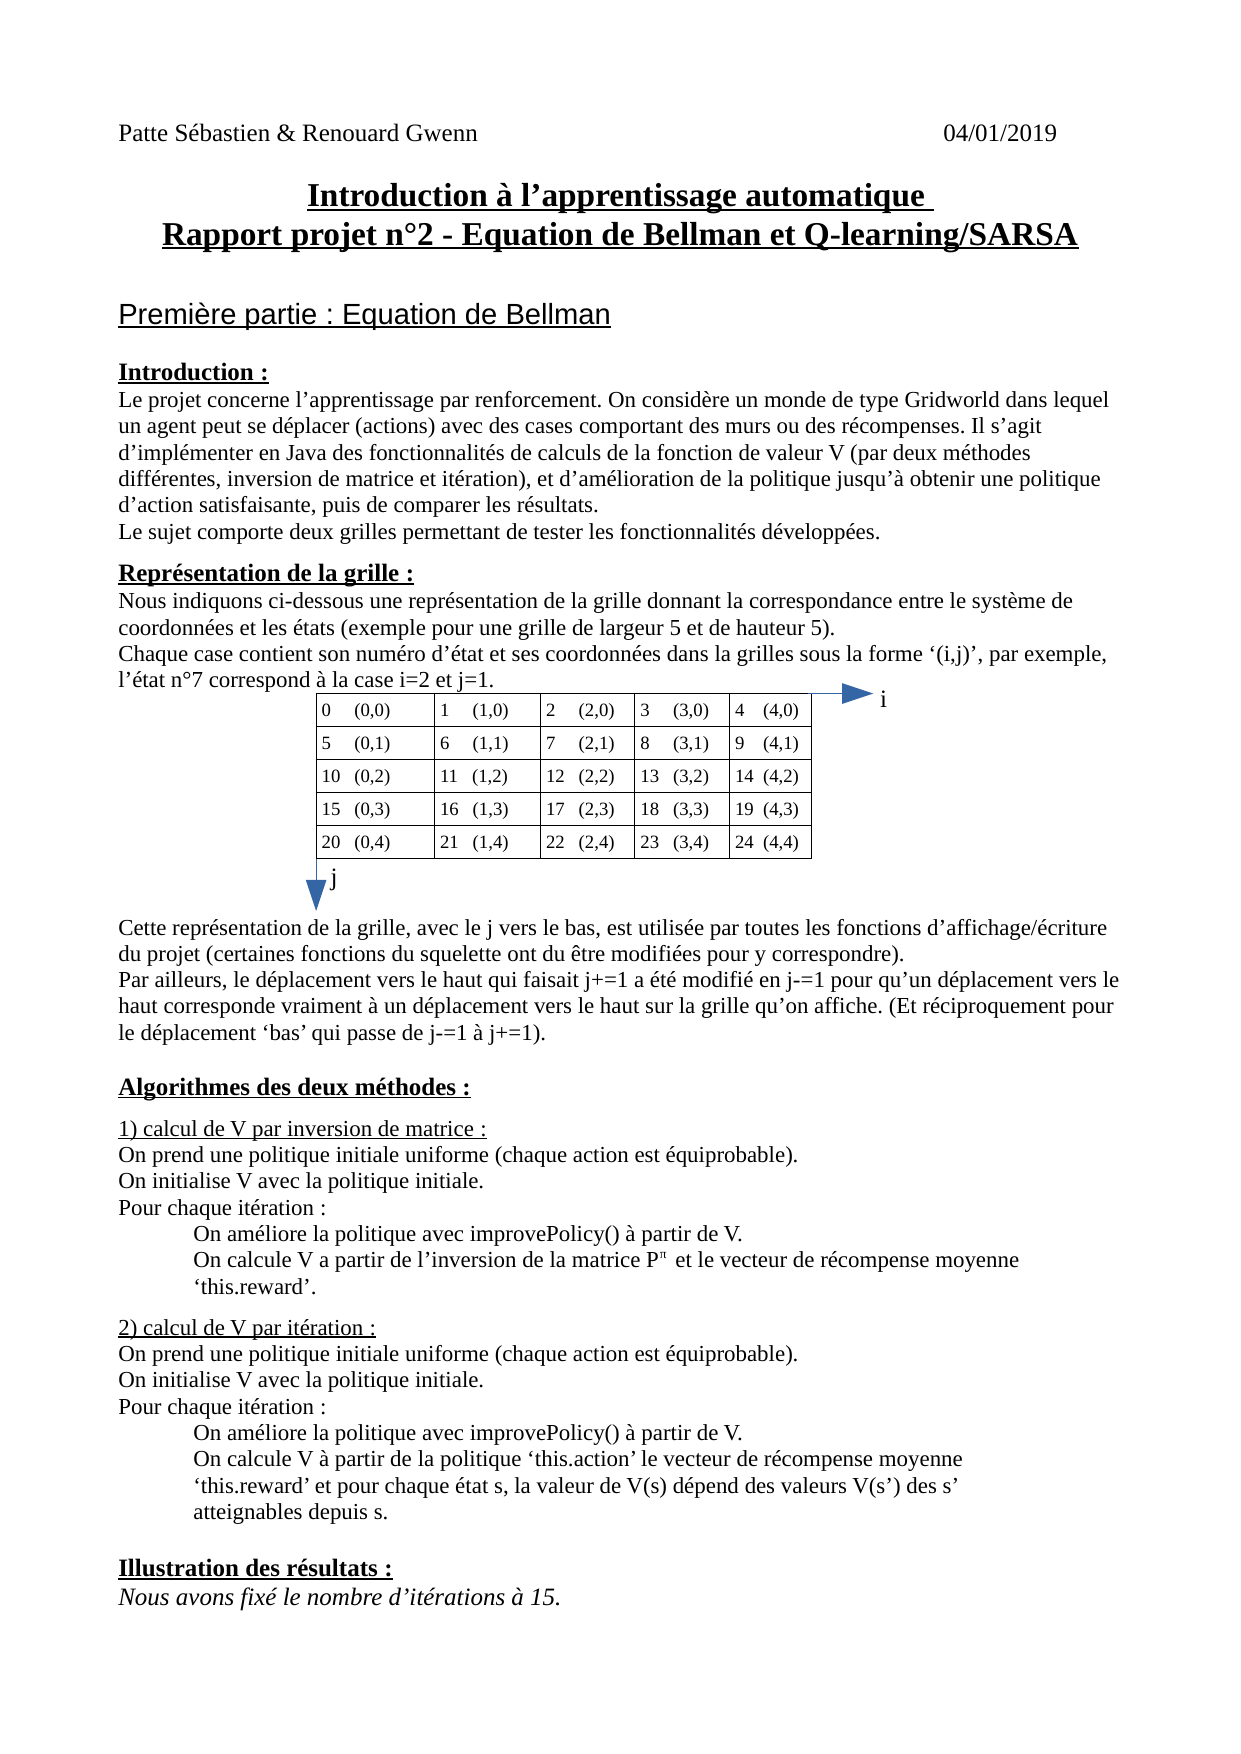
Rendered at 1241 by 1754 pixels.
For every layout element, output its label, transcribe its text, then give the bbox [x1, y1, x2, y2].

table_cell 20 (0,4) [317, 826, 434, 858]
text On calcule V a partir de l’inversion de la matrice Pπ et le vecteur de récompense moyenne ‘this.reward’. [118, 1247, 1122, 1299]
table_header 3 (3,0) [635, 694, 729, 726]
text Le projet concerne l’apprentissage par renforcement. On considère un monde de type Gridworld dans lequel un agent peut se déplacer (actions) avec des cases comportant des murs ou des récompenses. Il s’agit d’implémenter en Java des fonctionnalités de calculs de la fonction de valeur V (par deux méthodes différentes, inversion de matrice et itération), et d’amélioration de la politique jusqu’à obtenir une politique d’action satisfaisante, puis de comparer les résultats. [118, 386, 1122, 518]
table_cell 9 (4,1) [730, 727, 811, 759]
text On calcule V à partir de la politique ‘this.action’ le vecteur de récompense moyenne ‘this.reward’ et pour chaque état s, la valeur de V(s) dépend des valeurs V(s’) des s’ atteignables depuis s. [118, 1445, 1122, 1524]
table_cell 5 (0,1) [317, 727, 434, 759]
table_cell 13 (3,2) [635, 760, 729, 792]
text Nous avons fixé le nombre d’itérations à 15. [118, 1582, 1122, 1611]
table_cell 23 (3,4) [635, 826, 729, 858]
table_cell 8 (3,1) [635, 727, 729, 759]
text On prend une politique initiale uniforme (chaque action est équiprobable). [118, 1141, 1122, 1167]
text Illustration des résultats : [118, 1553, 1122, 1582]
table_header 0 (0,0) [317, 694, 434, 726]
text Chaque case contient son numéro d’état et ses coordonnées dans la grilles sous la forme ‘(i,j)’, par exemple, l’état n°7 correspond à la case i=2 et j=1. [118, 640, 1122, 693]
text Introduction : [118, 357, 1122, 386]
table_cell 24 (4,4) [730, 826, 811, 858]
text On améliore la politique avec improvePolicy() à partir de V. [118, 1220, 1122, 1247]
text Patte Sébastien & Renouard Gwenn 04/01/2019 [118, 118, 1122, 147]
table_cell 22 (2,4) [541, 826, 634, 858]
subtitle Première partie : Equation de Bellman [118, 297, 1122, 330]
table_cell 7 (2,1) [541, 727, 634, 759]
table_cell 6 (1,1) [435, 727, 540, 759]
table_header 2 (2,0) [541, 694, 634, 726]
text Pour chaque itération : [118, 1194, 1122, 1220]
table_cell 21 (1,4) [435, 826, 540, 858]
text Représentation de la grille : [118, 558, 1122, 587]
table_cell 11 (1,2) [435, 760, 540, 792]
text On initialise V avec la politique initiale. [118, 1167, 1122, 1194]
table_cell 15 (0,3) [317, 793, 434, 825]
text 1) calcul de V par inversion de matrice : [118, 1115, 1122, 1141]
table_cell 17 (2,3) [541, 793, 634, 825]
text 2) calcul de V par itération : [118, 1314, 1122, 1340]
table_header 1 (1,0) [435, 694, 540, 726]
text On initialise V avec la politique initiale. [118, 1366, 1122, 1393]
table_cell 14 (4,2) [730, 760, 811, 792]
text Introduction à l’apprentissage automatique [118, 176, 1122, 214]
text Pour chaque itération : [118, 1393, 1122, 1419]
table_cell 16 (1,3) [435, 793, 540, 825]
text On améliore la politique avec improvePolicy() à partir de V. [118, 1419, 1122, 1445]
table_cell 10 (0,2) [317, 760, 434, 792]
table_cell 18 (3,3) [635, 793, 729, 825]
table_cell 19 (4,3) [730, 793, 811, 825]
text Rapport projet n°2 - Equation de Bellman et Q-learning/SARSA [118, 214, 1122, 252]
table_header 4 (4,0) [730, 694, 811, 726]
text Nous indiquons ci-dessous une représentation de la grille donnant la correspondance entre le système de coordonnées et les états (exemple pour une grille de largeur 5 et de hauteur 5). [118, 587, 1122, 640]
table_cell 12 (2,2) [541, 760, 634, 792]
text Cette représentation de la grille, avec le j vers le bas, est utilisée par toutes les fonctions d’affichage/écriture du projet (certaines fonctions du squelette ont du être modifiées pour y correspondre). [118, 913, 1122, 966]
text Algorithmes des deux méthodes : [118, 1072, 1122, 1100]
text Le sujet comporte deux grilles permettant de tester les fonctionnalités développées. [118, 518, 1122, 544]
text On prend une politique initiale uniforme (chaque action est équiprobable). [118, 1340, 1122, 1366]
text Par ailleurs, le déplacement vers le haut qui faisait j+=1 a été modifié en j-=1 pour qu’un déplacement vers le haut corresponde vraiment à un déplacement vers le haut sur la grille qu’on affiche. (Et réciproquement pour le déplacement ‘bas’ qui passe de j-=1 à j+=1). [118, 966, 1122, 1045]
